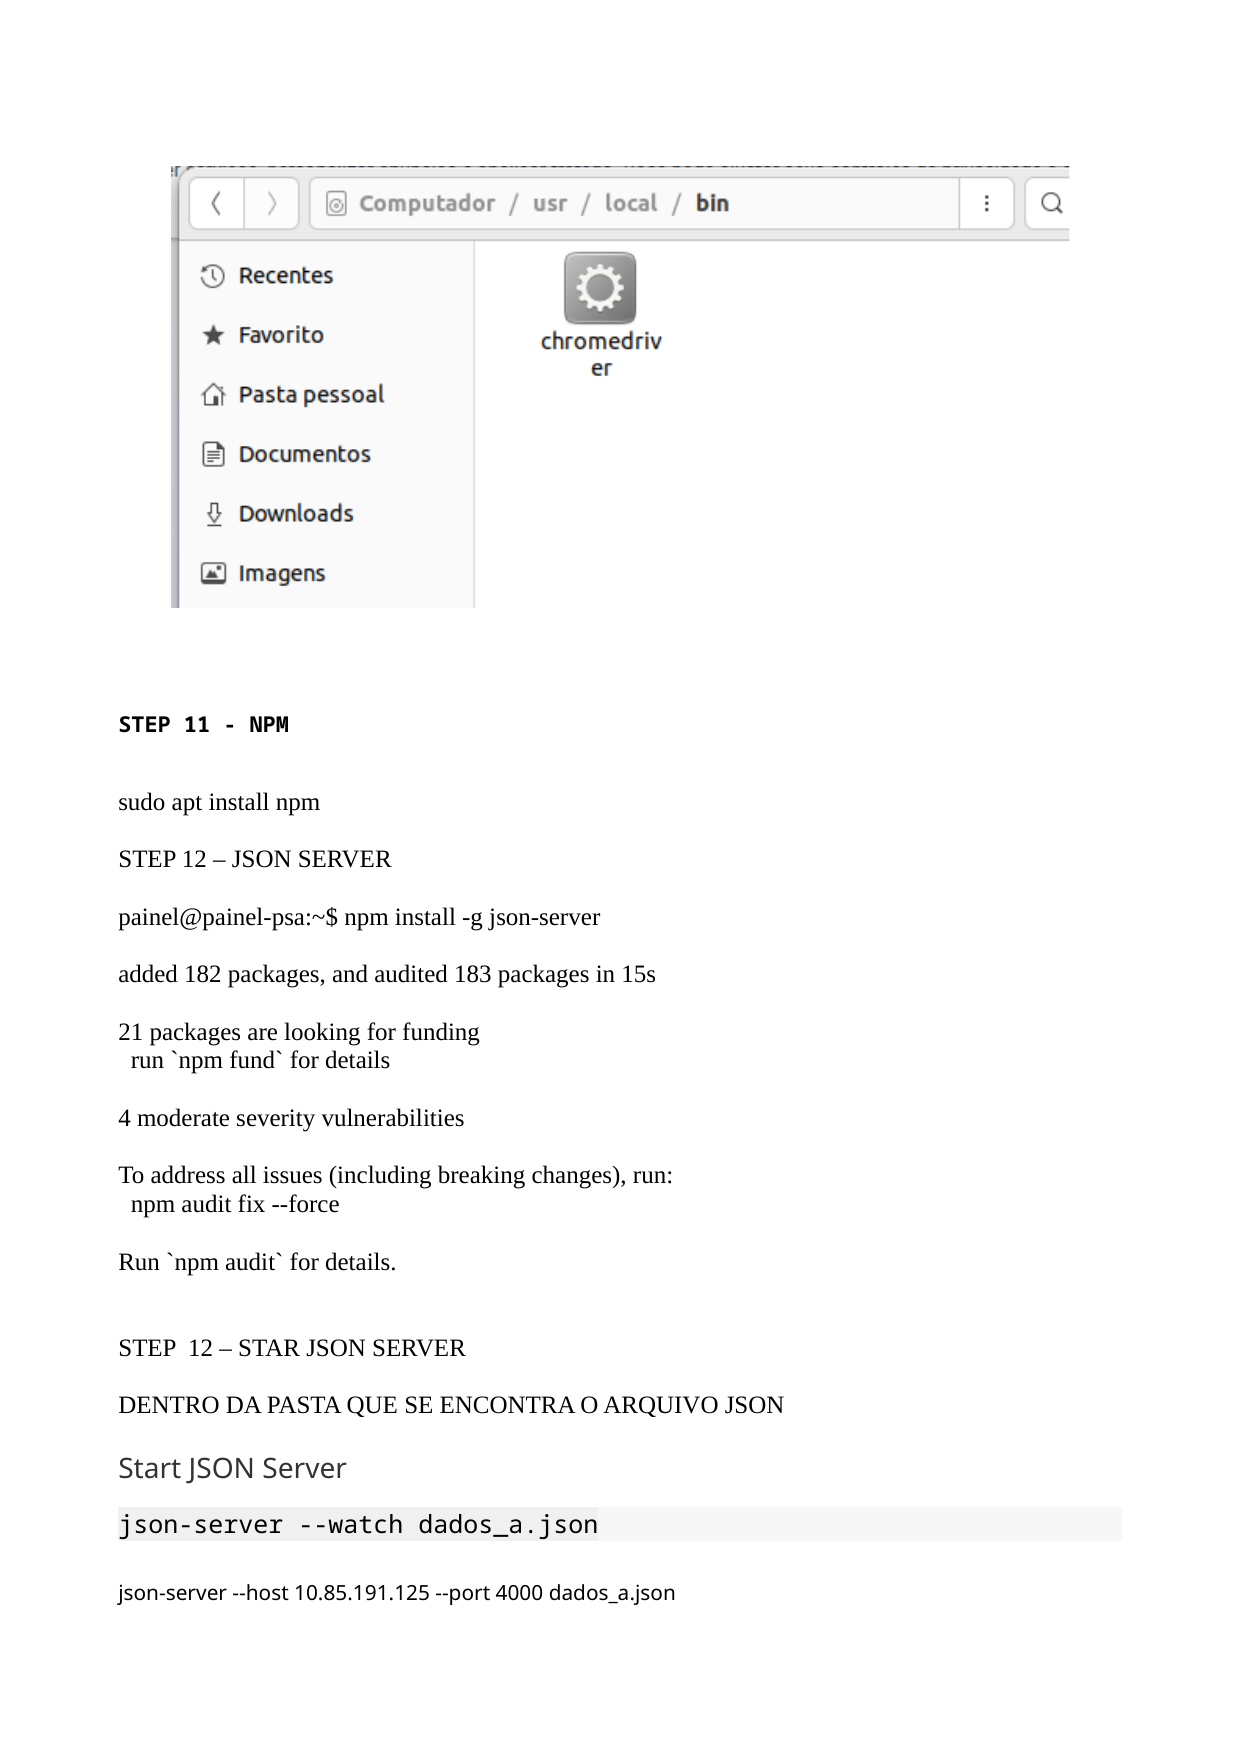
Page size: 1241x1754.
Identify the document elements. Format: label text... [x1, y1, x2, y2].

text 21 packages are looking for funding [118, 1017, 1122, 1046]
picture [171, 166, 1070, 608]
text sudo apt install npm [118, 787, 1122, 816]
text painel@painel-psa:~$ npm install -g json-server [118, 902, 1122, 931]
text Start JSON Server [118, 1448, 1122, 1486]
text STEP 11 - NPM [118, 709, 1122, 739]
text json-server --watch dados_a.json [118, 1507, 1122, 1541]
text Run `npm audit` for details. [118, 1247, 1122, 1276]
text 4 moderate severity vulnerabilities [118, 1103, 1122, 1132]
text STEP 12 – STAR JSON SERVER [118, 1333, 1122, 1362]
text json-server --host 10.85.191.125 --port 4000 dados_a.json [118, 1578, 1122, 1607]
text DENTRO DA PASTA QUE SE ENCONTRA O ARQUIVO JSON [118, 1391, 1122, 1419]
text STEP 12 – JSON SERVER [118, 844, 1122, 873]
text To address all issues (including breaking changes), run: [118, 1161, 1122, 1189]
text run `npm fund` for details [118, 1046, 1122, 1074]
text added 182 packages, and audited 183 packages in 15s [118, 959, 1122, 988]
text npm audit fix --force [118, 1189, 1122, 1218]
